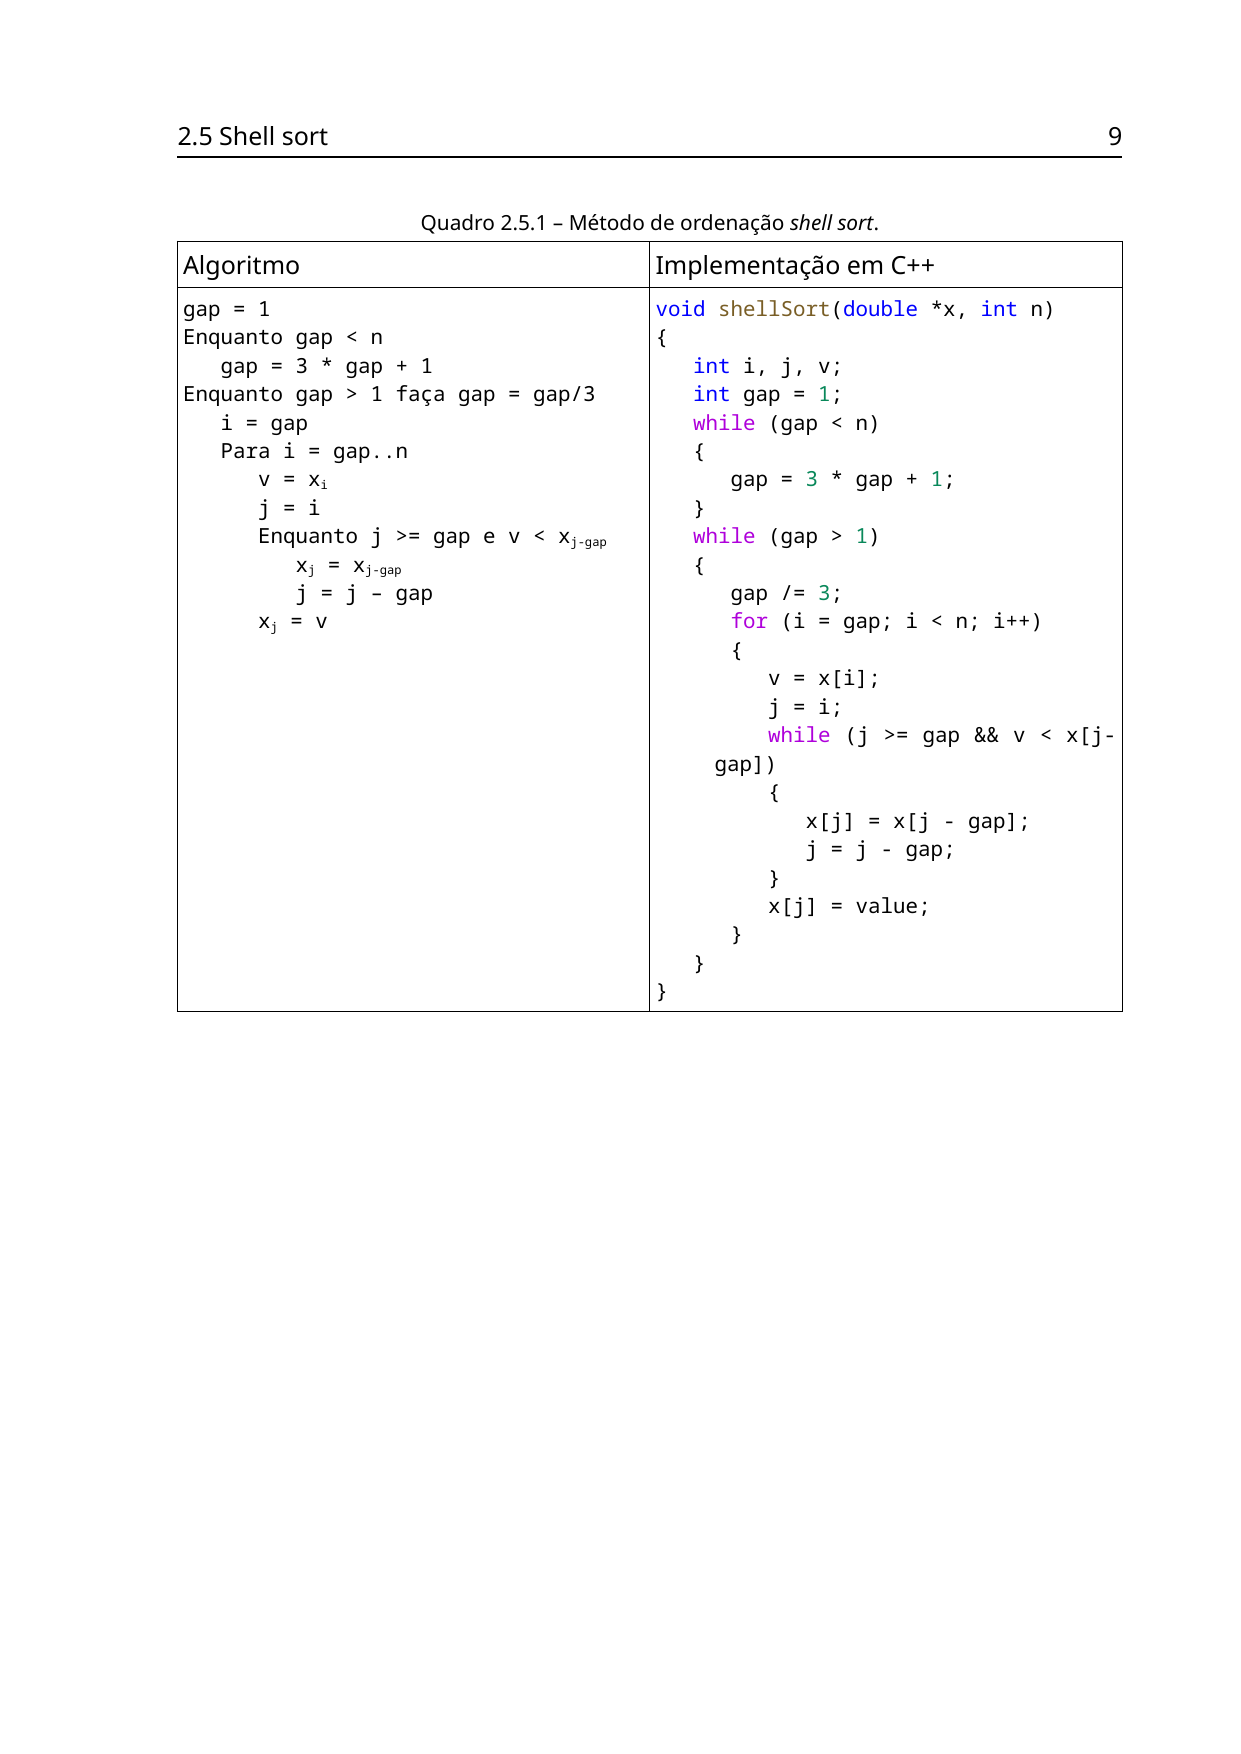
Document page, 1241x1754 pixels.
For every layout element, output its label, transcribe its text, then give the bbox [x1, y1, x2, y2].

table_cell gap = 1 Enquanto gap < n gap = 3 * gap + 1 Enquanto gap > 1 faça gap = gap/3 i = gap Para i = gap..n v = xi j = i Enquanto j >= gap e v < xj-gap xj = xj-gap j = j – gap xj = v [178, 288, 649, 1011]
table_header Algoritmo [178, 242, 649, 287]
table_header Implementação em C++ [650, 242, 1122, 287]
text Quadro 2.5.1 – Método de ordenação shell sort. [177, 208, 1122, 236]
table_cell void shellSort(double *x, int n) { int i, j, v; int gap = 1; while (gap < n) { gap = 3 * gap + 1; } while (gap > 1) { gap /= 3; for (i = gap; i < n; i++) { v = x[i]; j = i; while (j >= gap && v < x[j-gap]) { x[j] = x[j - gap]; j = j - gap; } x[j] = value; } } } [650, 288, 1122, 1011]
